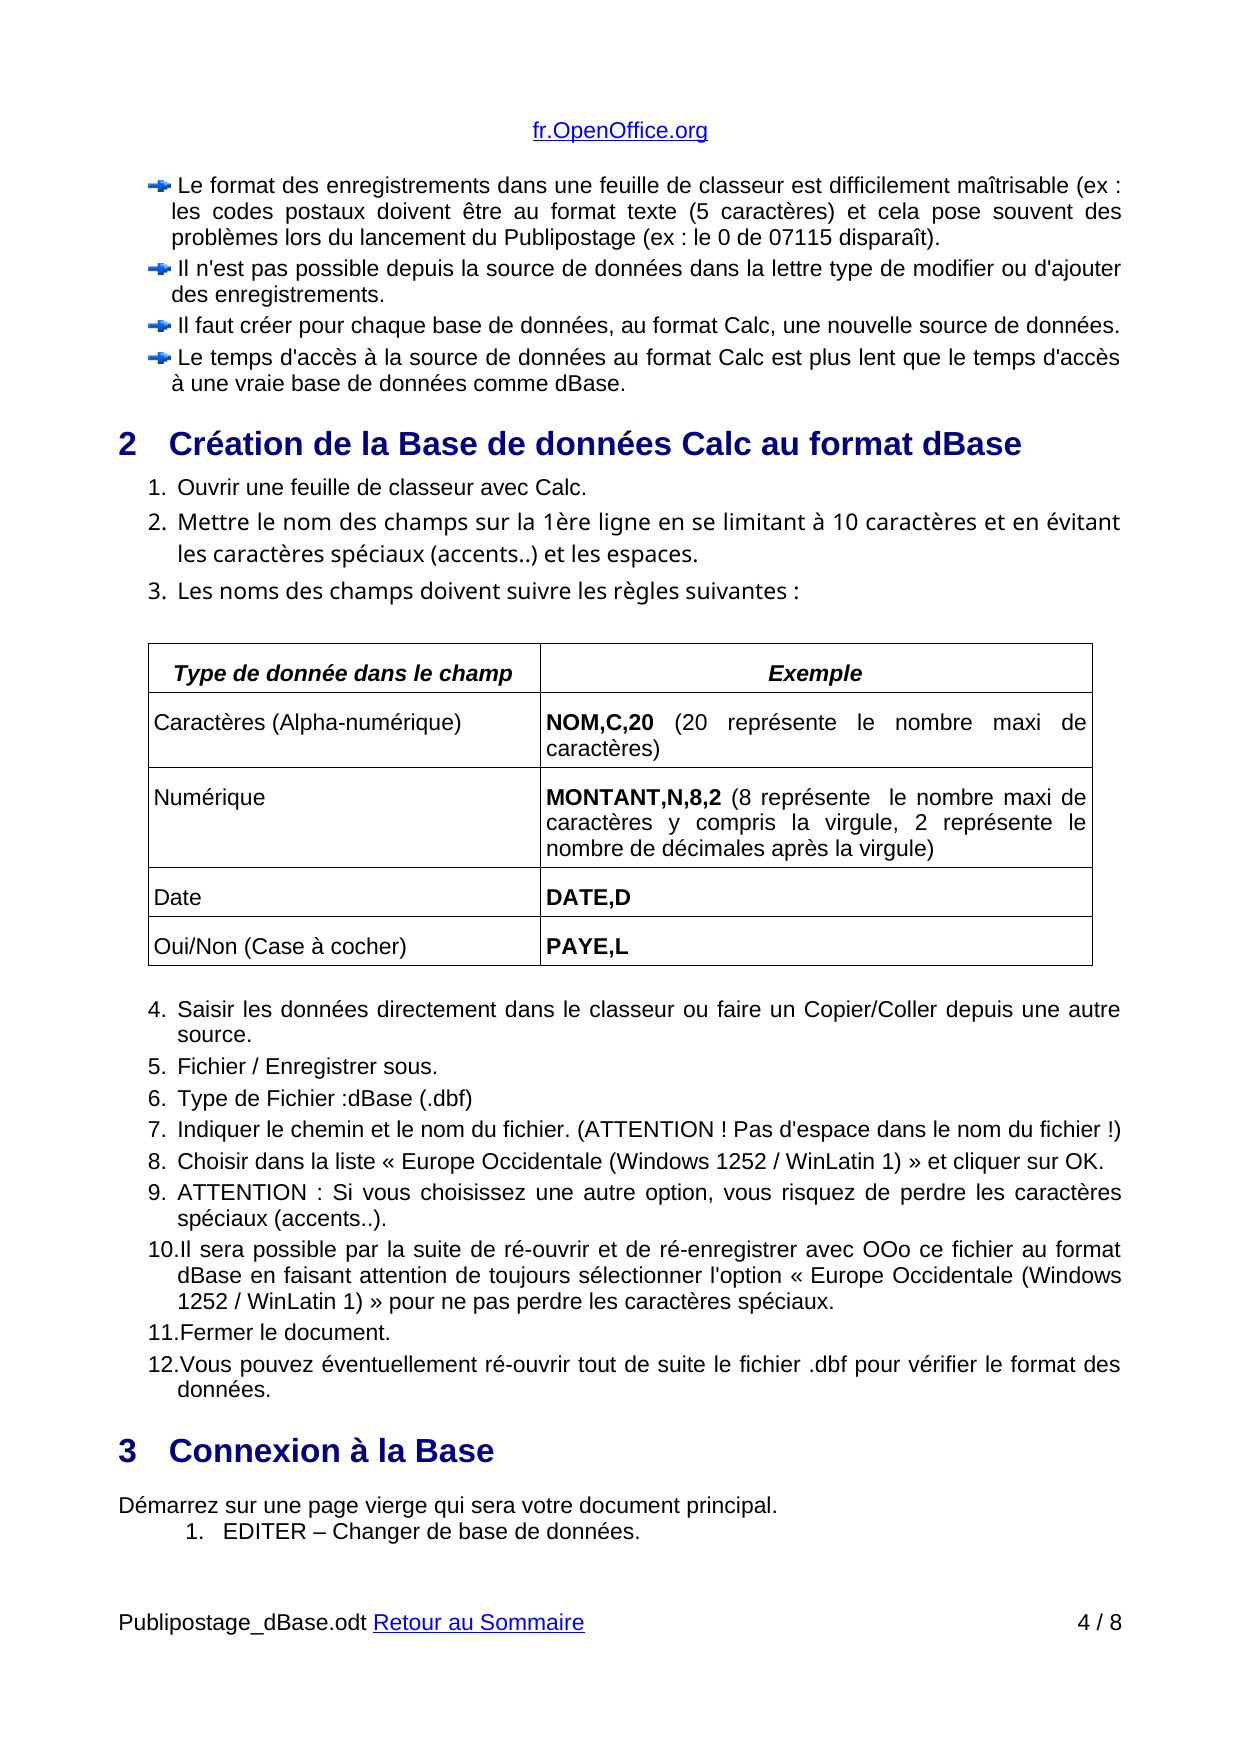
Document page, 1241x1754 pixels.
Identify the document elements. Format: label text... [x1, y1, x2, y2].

list Ouvrir une feuille de classeur avec Calc. [148, 475, 1122, 500]
table_cell Date [149, 868, 540, 916]
list Mettre le nom des champs sur la 1ère ligne en se limitant à 10 caractères et en évitant les caractères spéciaux (accents..) et les espaces. [148, 506, 1122, 569]
list Le format des enregistrements dans une feuille de classeur est difficilement maîtrisable (ex : les codes postaux doivent être au format texte (5 caractères) et cela pose souvent des problèmes lors du lancement du Publipostage (ex : le 0 de 07115 disparaît). [148, 173, 1122, 250]
list Il sera possible par la suite de ré-ouvrir et de ré-enregistrer avec OOo ce fichier au format dBase en faisant attention de toujours sélectionner l'option « Europe Occidentale (Windows 1252 / WinLatin 1) » pour ne pas perdre les caractères spéciaux. [148, 1237, 1122, 1314]
list ATTENTION : Si vous choisissez une autre option, vous risquez de perdre les caractères spéciaux (accents..). [148, 1180, 1122, 1231]
list EDITER – Changer de base de données. [185, 1519, 1122, 1544]
text Démarrez sur une page vierge qui sera votre document principal. [118, 1493, 1122, 1519]
table_header Exemple [541, 644, 1092, 692]
list Type de Fichier :dBase (.dbf) [148, 1085, 1122, 1111]
list Indiquer le chemin et le nom du fichier. (ATTENTION ! Pas d'espace dans le nom du fichier !) [148, 1117, 1122, 1142]
list Fichier / Enregistrer sous. [148, 1054, 1122, 1079]
table_header Type de donnée dans le champ [149, 644, 540, 692]
list Vous pouvez éventuellement ré-ouvrir tout de suite le fichier .dbf pour vérifier le format des données. [148, 1351, 1122, 1403]
table_cell PAYE,L [541, 917, 1092, 965]
subtitle Connexion à la Base [118, 1432, 1122, 1469]
picture [148, 320, 171, 332]
table_cell Caractères (Alpha-numérique) [149, 693, 540, 767]
picture [148, 352, 171, 364]
list Il faut créer pour chaque base de données, au format Calc, une nouvelle source de données. [148, 313, 1122, 339]
table_cell Oui/Non (Case à cocher) [149, 917, 540, 965]
list Saisir les données directement dans le classeur ou faire un Copier/Coller depuis une autre source. [148, 996, 1122, 1048]
list Le temps d'accès à la source de données au format Calc est plus lent que le temps d'accès à une vraie base de données comme dBase. [148, 345, 1122, 396]
list Choisir dans la liste « Europe Occidentale (Windows 1252 / WinLatin 1) » et cliquer sur OK. [148, 1148, 1122, 1174]
list Les noms des champs doivent suivre les règles suivantes : [148, 575, 1122, 606]
table_cell MONTANT,N,8,2 (8 représente le nombre maxi de caractères y compris la virgule, 2 représente le nombre de décimales après la virgule) [541, 768, 1092, 867]
table_cell Numérique [149, 768, 540, 867]
table_cell NOM,C,20 (20 représente le nombre maxi de caractères) [541, 693, 1092, 767]
table_cell DATE,D [541, 868, 1092, 916]
list Fermer le document. [148, 1320, 1122, 1346]
picture [148, 180, 171, 192]
list Il n'est pas possible depuis la source de données dans la lettre type de modifier ou d'ajouter des enregistrements. [148, 256, 1122, 307]
subtitle Création de la Base de données Calc au format dBase [118, 426, 1122, 463]
picture [148, 263, 171, 275]
